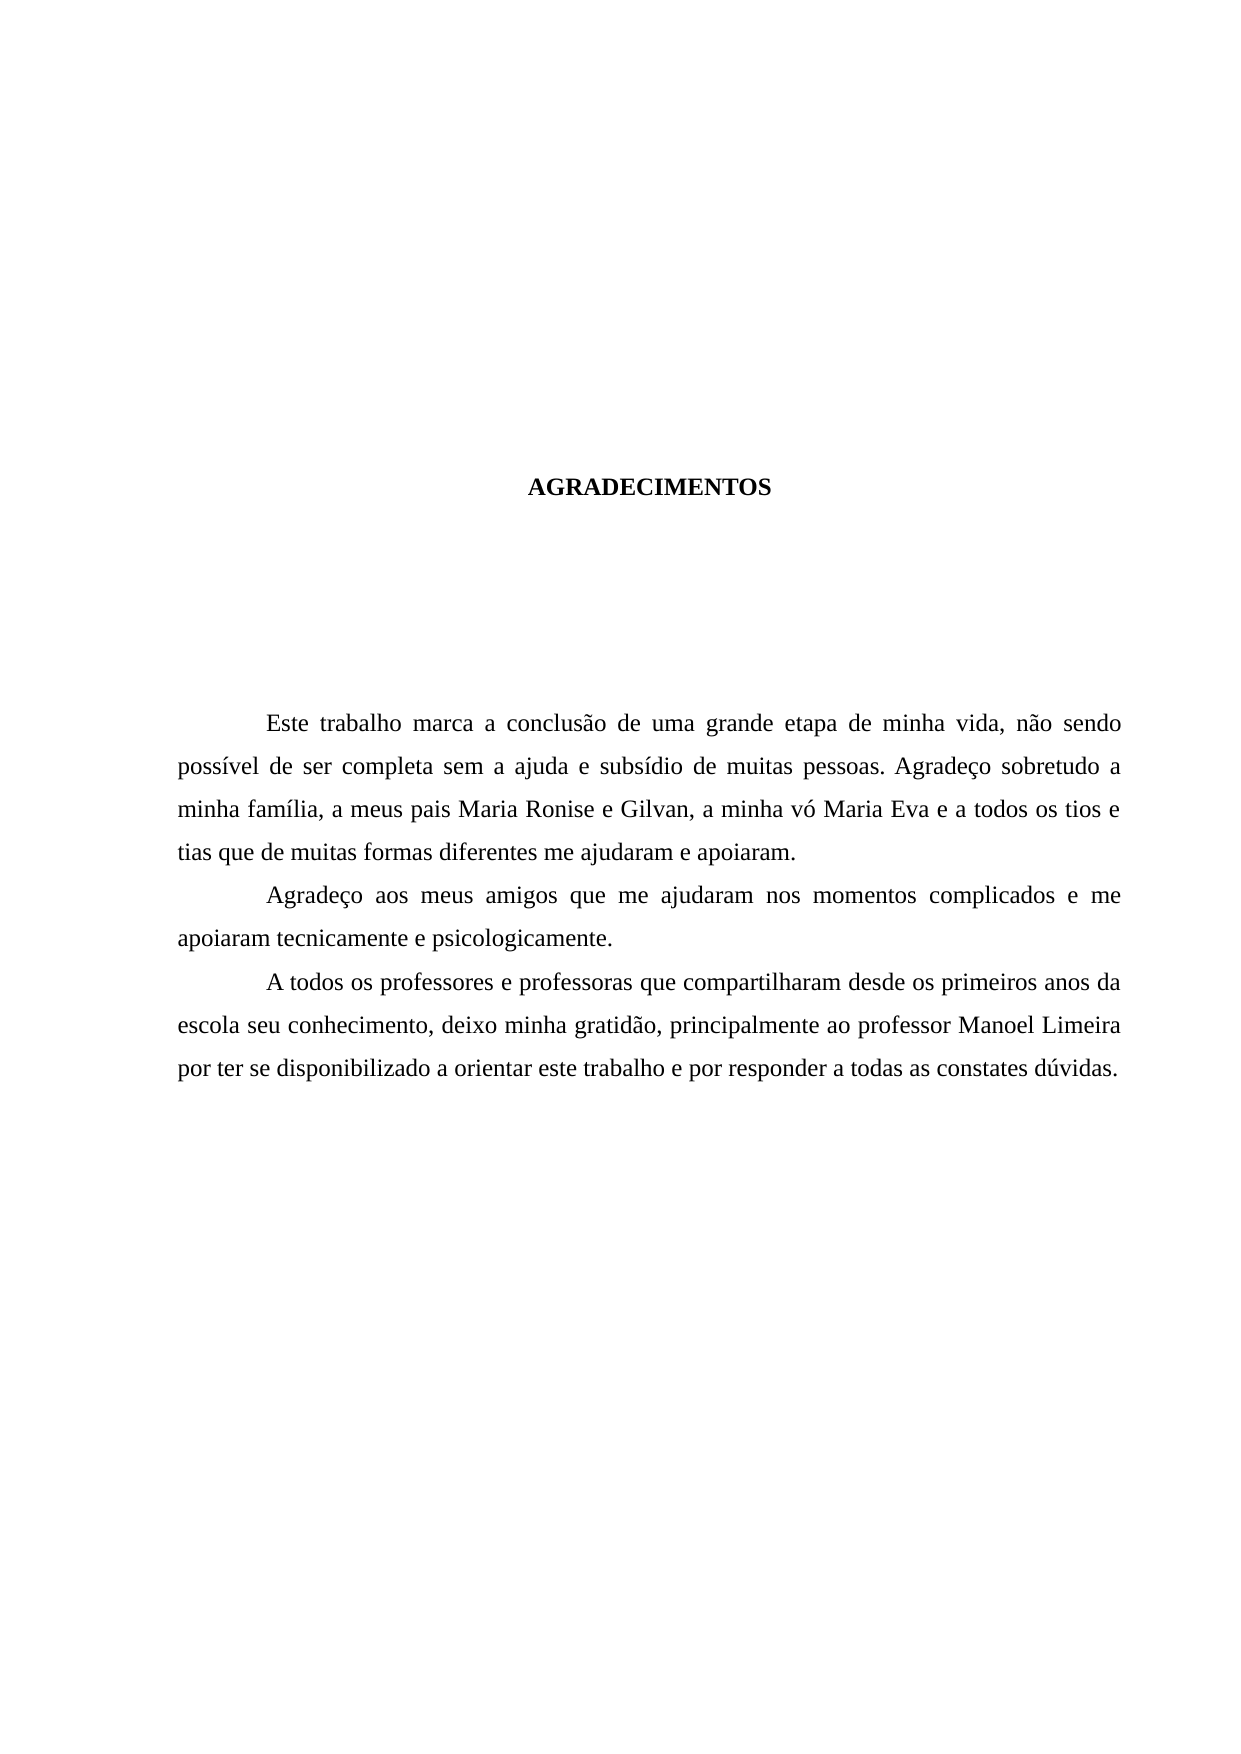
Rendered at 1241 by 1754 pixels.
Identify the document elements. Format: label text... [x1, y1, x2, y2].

text Este trabalho marca a conclusão de uma grande etapa de minha vida, não sendo possível de ser completa sem a ajuda e subsídio de muitas pessoas. Agradeço sobretudo a minha família, a meus pais Maria Ronise e Gilvan, a minha vó Maria Eva e a todos os tios e tias que de muitas formas diferentes me ajudaram e apoiaram. [177, 708, 1122, 866]
text Agradecimentos [177, 472, 1122, 501]
text A todos os professores e professoras que compartilharam desde os primeiros anos da escola seu conhecimento, deixo minha gratidão, principalmente ao professor Manoel Limeira por ter se disponibilizado a orientar este trabalho e por responder a todas as constates dúvidas. [177, 967, 1122, 1082]
text Agradeço aos meus amigos que me ajudaram nos momentos complicados e me apoiaram tecnicamente e psicologicamente. [177, 880, 1122, 952]
